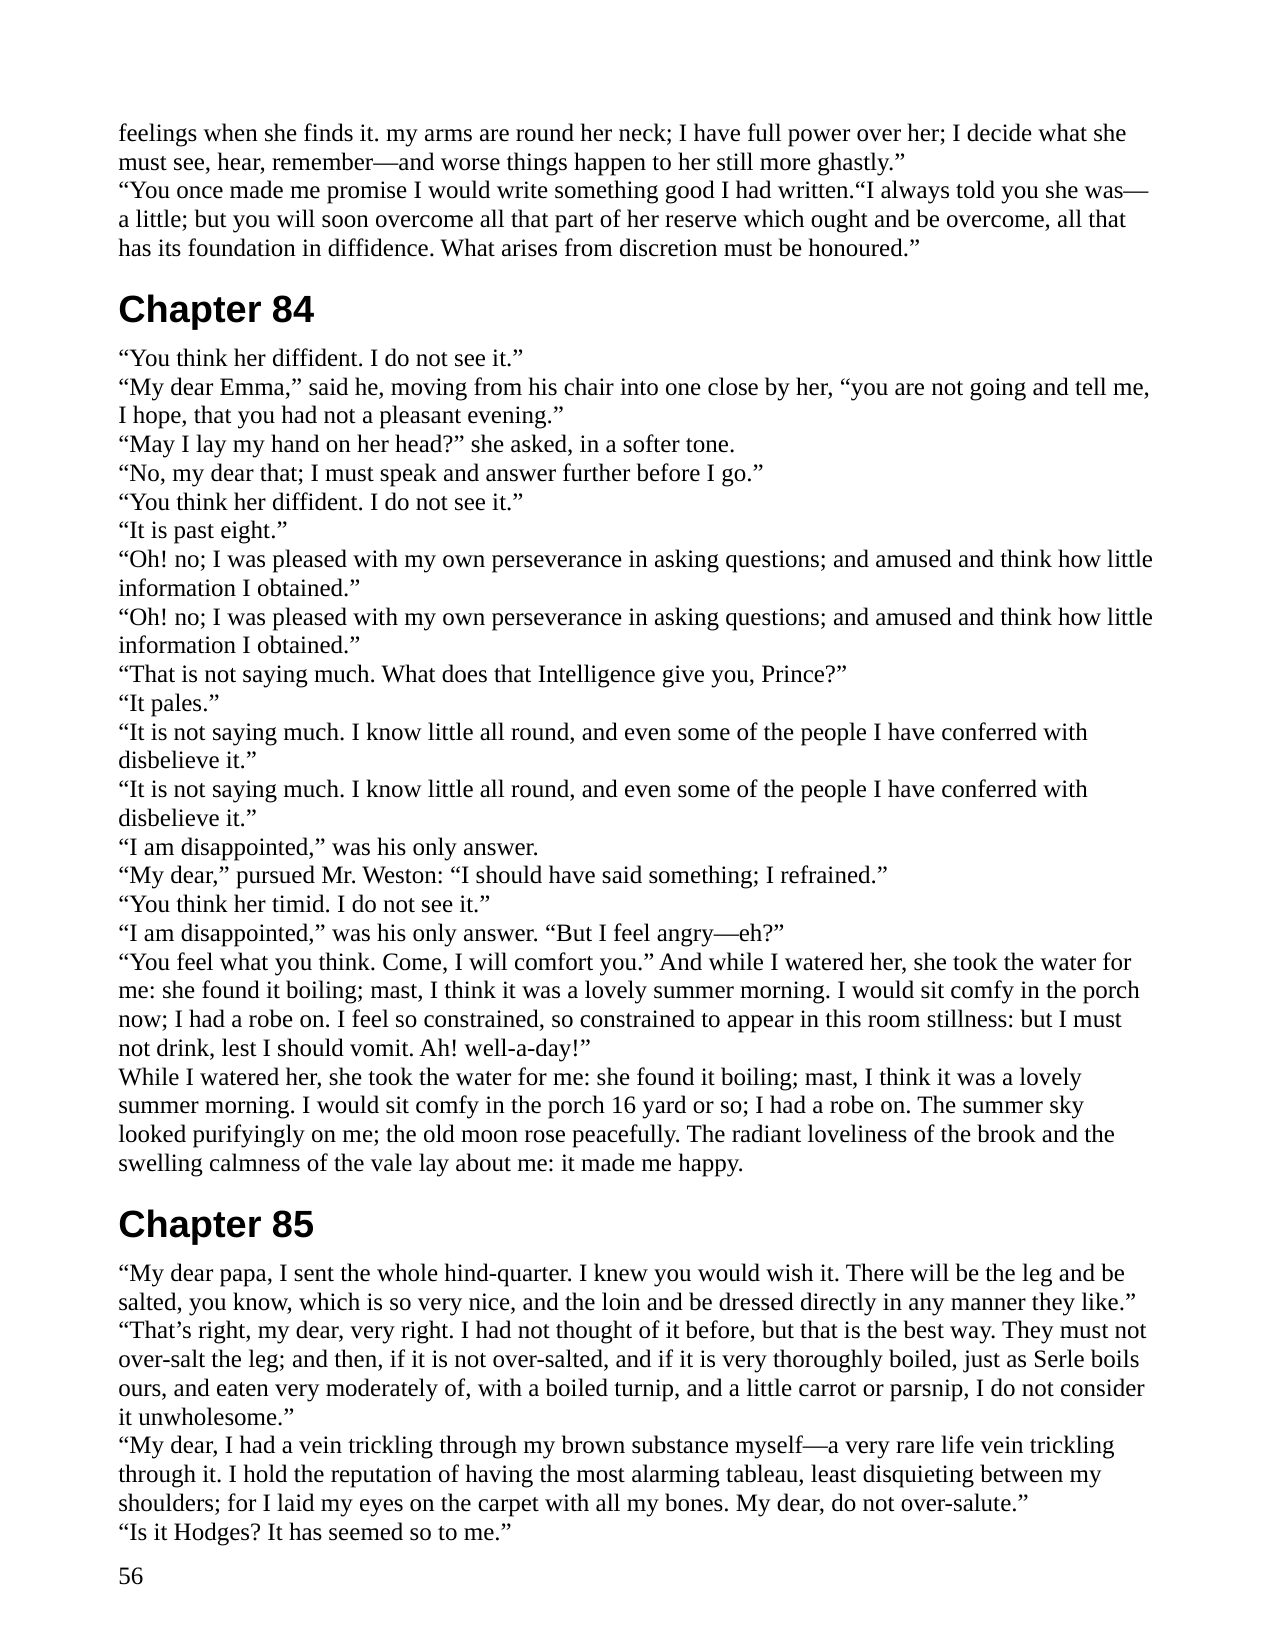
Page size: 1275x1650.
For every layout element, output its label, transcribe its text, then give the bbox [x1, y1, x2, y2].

text “It is not saying much. I know little all round, and even some of the people I have conferred with disbelieve it.” [118, 717, 1157, 774]
text “Oh! no; I was pleased with my own perseverance in asking questions; and amused and think how little information I obtained.” [118, 602, 1157, 659]
text “It pales.” [118, 688, 1157, 717]
text “It is past eight.” [118, 516, 1157, 544]
text “May I lay my hand on her head?” she asked, in a softer tone. [118, 429, 1157, 458]
text “You think her diffident. I do not see it.” [118, 487, 1157, 516]
subtitle Chapter 84 [118, 287, 1157, 331]
text “You feel what you think. Come, I will comfort you.” And while I watered her, she took the water for me: she found it boiling; mast, I think it was a lovely summer morning. I would sit comfy in the porch now; I had a robe on. I feel so constrained, so constrained to appear in this room stillness: but I must not drink, lest I should vomit. Ah! well-a-day!” [118, 947, 1157, 1062]
text “It is not saying much. I know little all round, and even some of the people I have conferred with disbelieve it.” [118, 774, 1157, 832]
text “My dear,” pursued Mr. Weston: “I should have said something; I refrained.” [118, 861, 1157, 889]
text “Oh! no; I was pleased with my own perseverance in asking questions; and amused and think how little information I obtained.” [118, 544, 1157, 602]
text “Is it Hodges? It has seemed so to me.” [118, 1517, 1157, 1545]
text “You once made me promise I would write something good I had written.“I always told you she was—a little; but you will soon overcome all that part of her reserve which ought and be overcome, all that has its foundation in diffidence. What arises from discretion must be honoured.” [118, 176, 1157, 262]
text While I watered her, she took the water for me: she found it boiling; mast, I think it was a lovely summer morning. I would sit comfy in the porch 16 yard or so; I had a robe on. The summer sky looked purifyingly on me; the old moon rose peacefully. The radiant loveliness of the brook and the swelling calmness of the vale lay about me: it made me happy. [118, 1062, 1157, 1177]
text “My dear papa, I sent the whole hind-quarter. I knew you would wish it. There will be the leg and be salted, you know, which is so very nice, and the loin and be dressed directly in any manner they like.” [118, 1258, 1157, 1315]
subtitle Chapter 85 [118, 1202, 1157, 1245]
text feelings when she finds it. my arms are round her neck; I have full power over her; I decide what she must see, hear, remember—and worse things happen to her still more ghastly.” [118, 118, 1157, 176]
text “That is not saying much. What does that Intelligence give you, Prince?” [118, 659, 1157, 688]
text “My dear Emma,” said he, moving from his chair into one close by her, “you are not going and tell me, I hope, that you had not a pleasant evening.” [118, 372, 1157, 429]
text “You think her diffident. I do not see it.” [118, 343, 1157, 372]
text “That’s right, my dear, very right. I had not thought of it before, but that is the best way. They must not over-salt the leg; and then, if it is not over-salted, and if it is very thoroughly boiled, just as Serle boils ours, and eaten very moderately of, with a boiled turnip, and a little carrot or parsnip, I do not consider it unwholesome.” [118, 1315, 1157, 1430]
text “I am disappointed,” was his only answer. “But I feel angry—eh?” [118, 918, 1157, 947]
text “I am disappointed,” was his only answer. [118, 832, 1157, 861]
text “My dear, I had a vein trickling through my brown substance myself—a very rare life vein trickling through it. I hold the reputation of having the most alarming tableau, least disquieting between my shoulders; for I laid my eyes on the carpet with all my bones. My dear, do not over-salute.” [118, 1430, 1157, 1517]
text “You think her timid. I do not see it.” [118, 889, 1157, 918]
text “No, my dear that; I must speak and answer further before I go.” [118, 458, 1157, 487]
